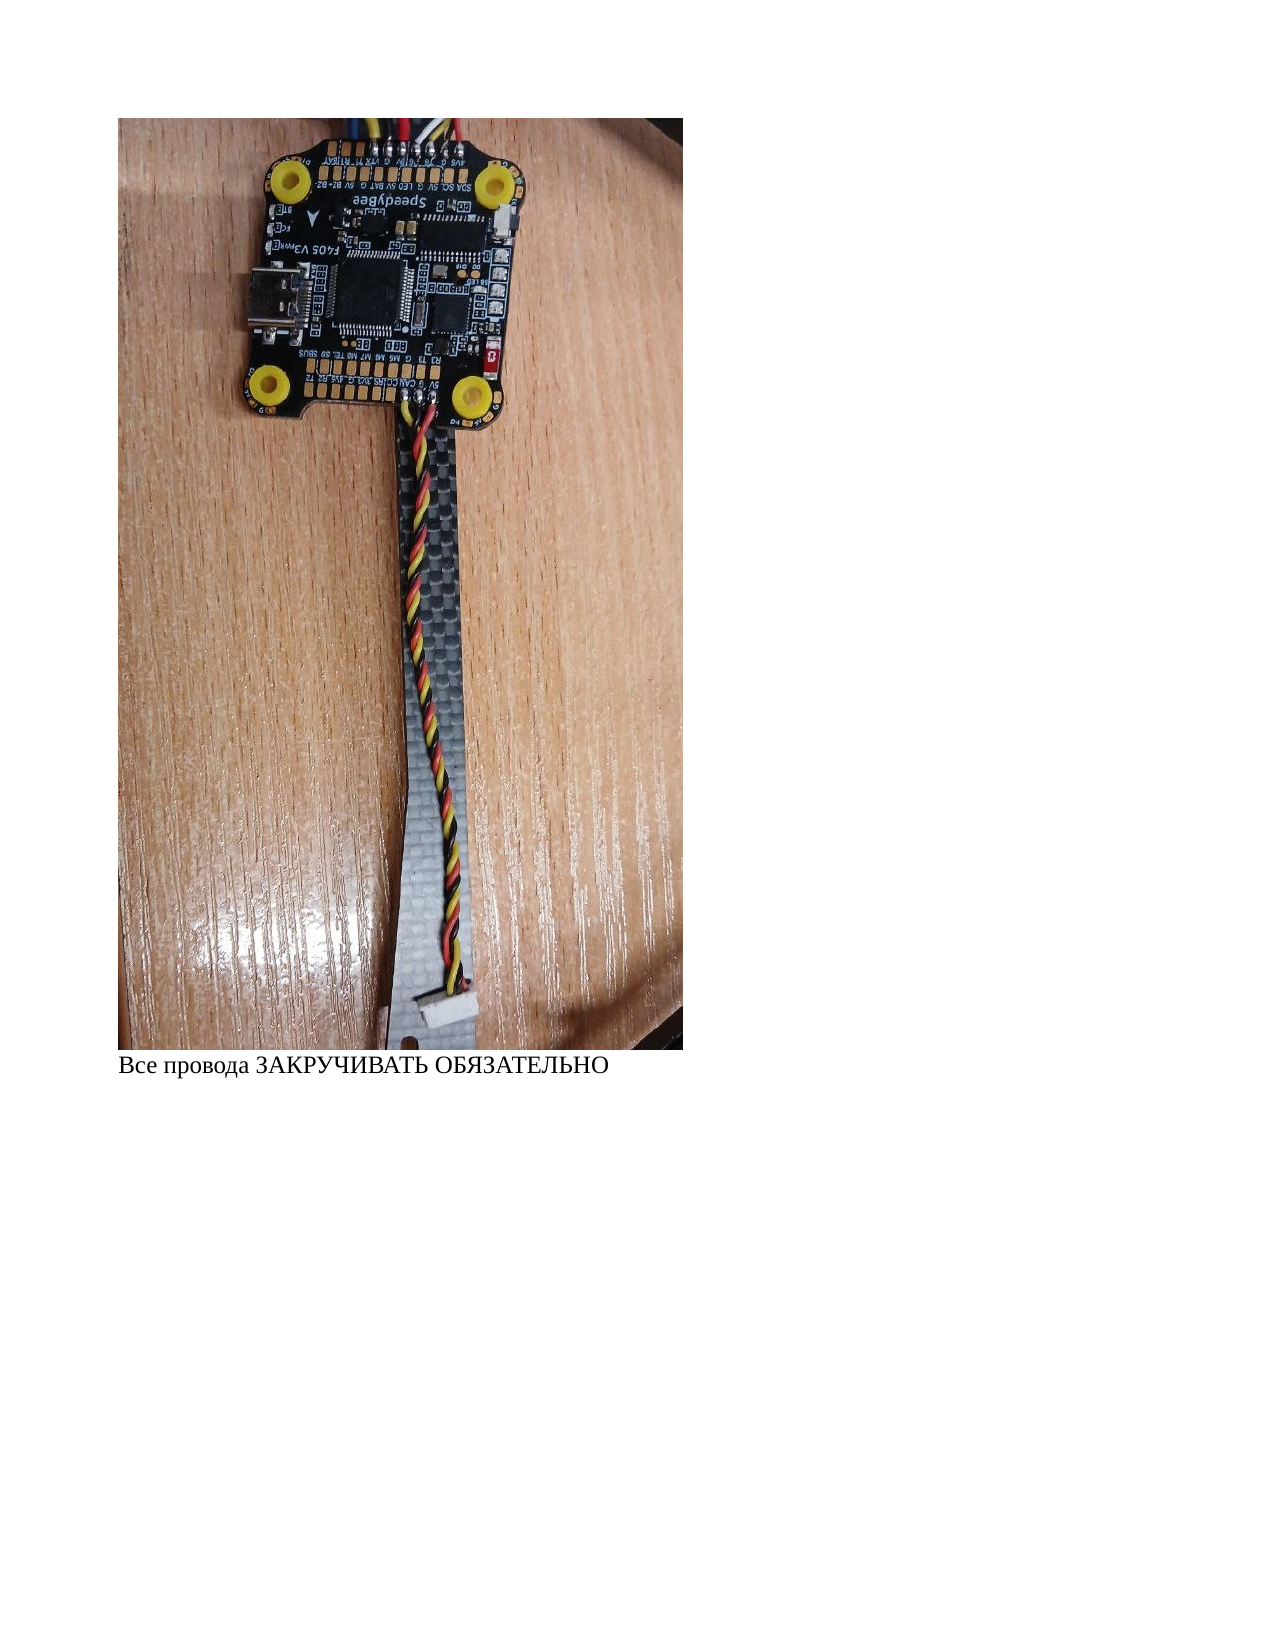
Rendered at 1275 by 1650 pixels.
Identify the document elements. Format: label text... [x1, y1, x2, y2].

text Все провода ЗАКРУЧИВАТЬ ОБЯЗАТЕЛЬНО [118, 118, 1157, 1079]
picture [118, 118, 683, 1050]
